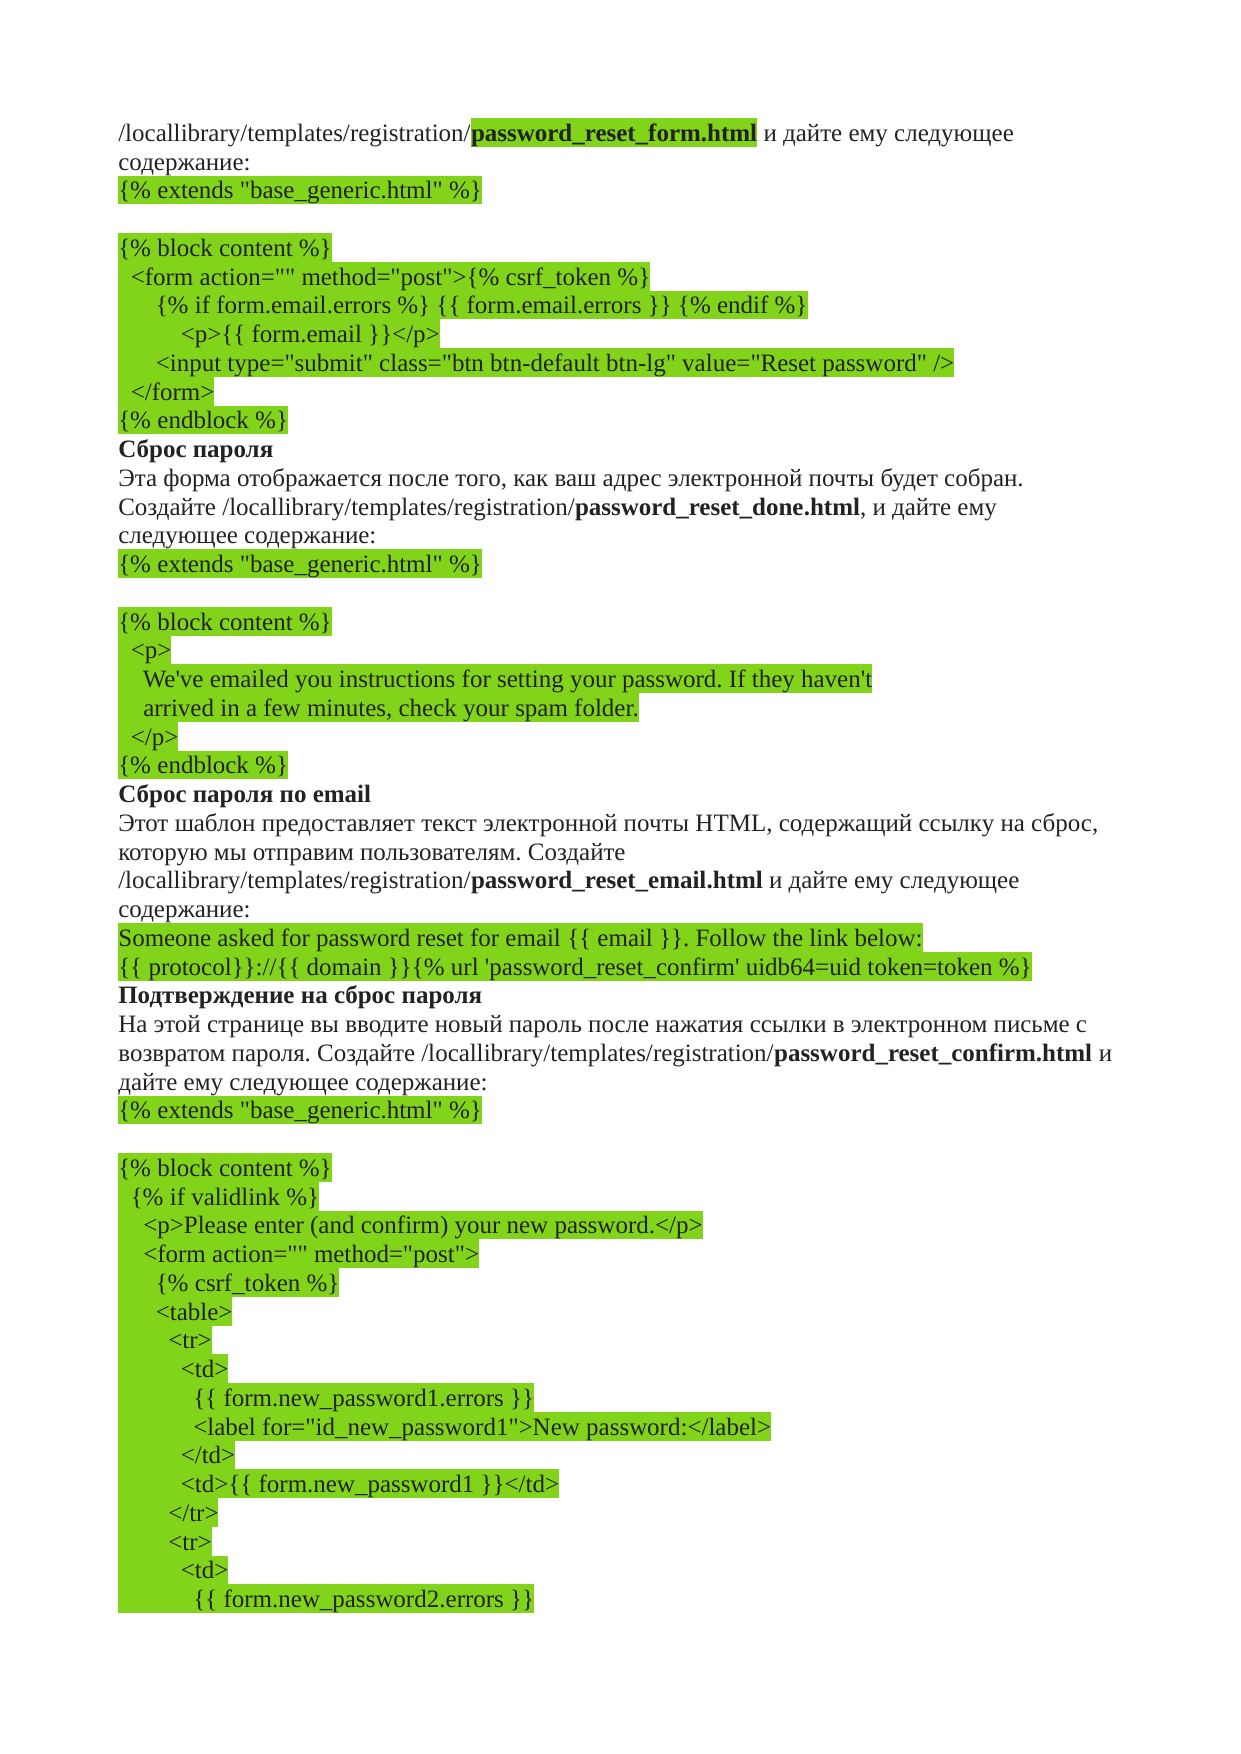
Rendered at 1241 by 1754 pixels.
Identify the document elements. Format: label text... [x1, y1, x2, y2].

text <tr> [118, 1527, 1122, 1556]
text Подтверждение на сброс пароля [118, 981, 1122, 1009]
text Сброс пароля [118, 434, 1122, 463]
text </form> [118, 377, 1122, 406]
text Эта форма отображается после того, как ваш адрес электронной почты будет собран. Создайте /locallibrary/templates/registration/password_reset_done.html, и дайте ему следующее содержание: [118, 463, 1122, 549]
text We've emailed you instructions for setting your password. If they haven't [118, 664, 1122, 693]
text {% extends "base_generic.html" %} [118, 176, 1122, 204]
text arrived in a few minutes, check your spam folder. [118, 693, 1122, 722]
text {% endblock %} [118, 406, 1122, 434]
text На этой странице вы вводите новый пароль после нажатия ссылки в электронном письме с возвратом пароля. Создайте /locallibrary/templates/registration/password_reset_confirm.html и дайте ему следующее содержание: [118, 1009, 1122, 1096]
text {% if validlink %} [118, 1182, 1122, 1211]
text <input type="submit" class="btn btn-default btn-lg" value="Reset password" /> [118, 348, 1122, 377]
text /locallibrary/templates/registration/password_reset_form.html и дайте ему следующее содержание: [118, 118, 1122, 176]
text {% csrf_token %} [118, 1268, 1122, 1297]
text <table> [118, 1297, 1122, 1326]
text Этот шаблон предоставляет текст электронной почты HTML, содержащий ссылку на сброс, которую мы отправим пользователям. Создайте /locallibrary/templates/registration/password_reset_email.html и дайте ему следующее содержание: [118, 808, 1122, 923]
text <label for="id_new_password1">New password:</label> [118, 1412, 1122, 1441]
text <form action="" method="post"> [118, 1239, 1122, 1268]
text {{ protocol}}://{{ domain }}{% url 'password_reset_confirm' uidb64=uid token=token %} [118, 952, 1122, 981]
text {% block content %} [118, 233, 1122, 262]
text </td> [118, 1441, 1122, 1469]
text </p> [118, 722, 1122, 751]
text {% extends "base_generic.html" %} [118, 549, 1122, 578]
text {% block content %} [118, 1153, 1122, 1182]
text {% extends "base_generic.html" %} [118, 1096, 1122, 1124]
text <td> [118, 1556, 1122, 1584]
text <p>Please enter (and confirm) your new password.</p> [118, 1211, 1122, 1239]
text Сброс пароля по email [118, 779, 1122, 808]
text {% endblock %} [118, 751, 1122, 779]
text <td> [118, 1354, 1122, 1383]
text <p> [118, 636, 1122, 664]
text {{ form.new_password2.errors }} [118, 1584, 1122, 1613]
text {% block content %} [118, 607, 1122, 636]
text {% if form.email.errors %} {{ form.email.errors }} {% endif %} [118, 291, 1122, 319]
text <td>{{ form.new_password1 }}</td> [118, 1469, 1122, 1498]
text <p>{{ form.email }}</p> [118, 319, 1122, 348]
text {{ form.new_password1.errors }} [118, 1383, 1122, 1412]
text Someone asked for password reset for email {{ email }}. Follow the link below: [118, 923, 1122, 952]
text <form action="" method="post">{% csrf_token %} [118, 262, 1122, 291]
text <tr> [118, 1326, 1122, 1354]
text </tr> [118, 1498, 1122, 1527]
